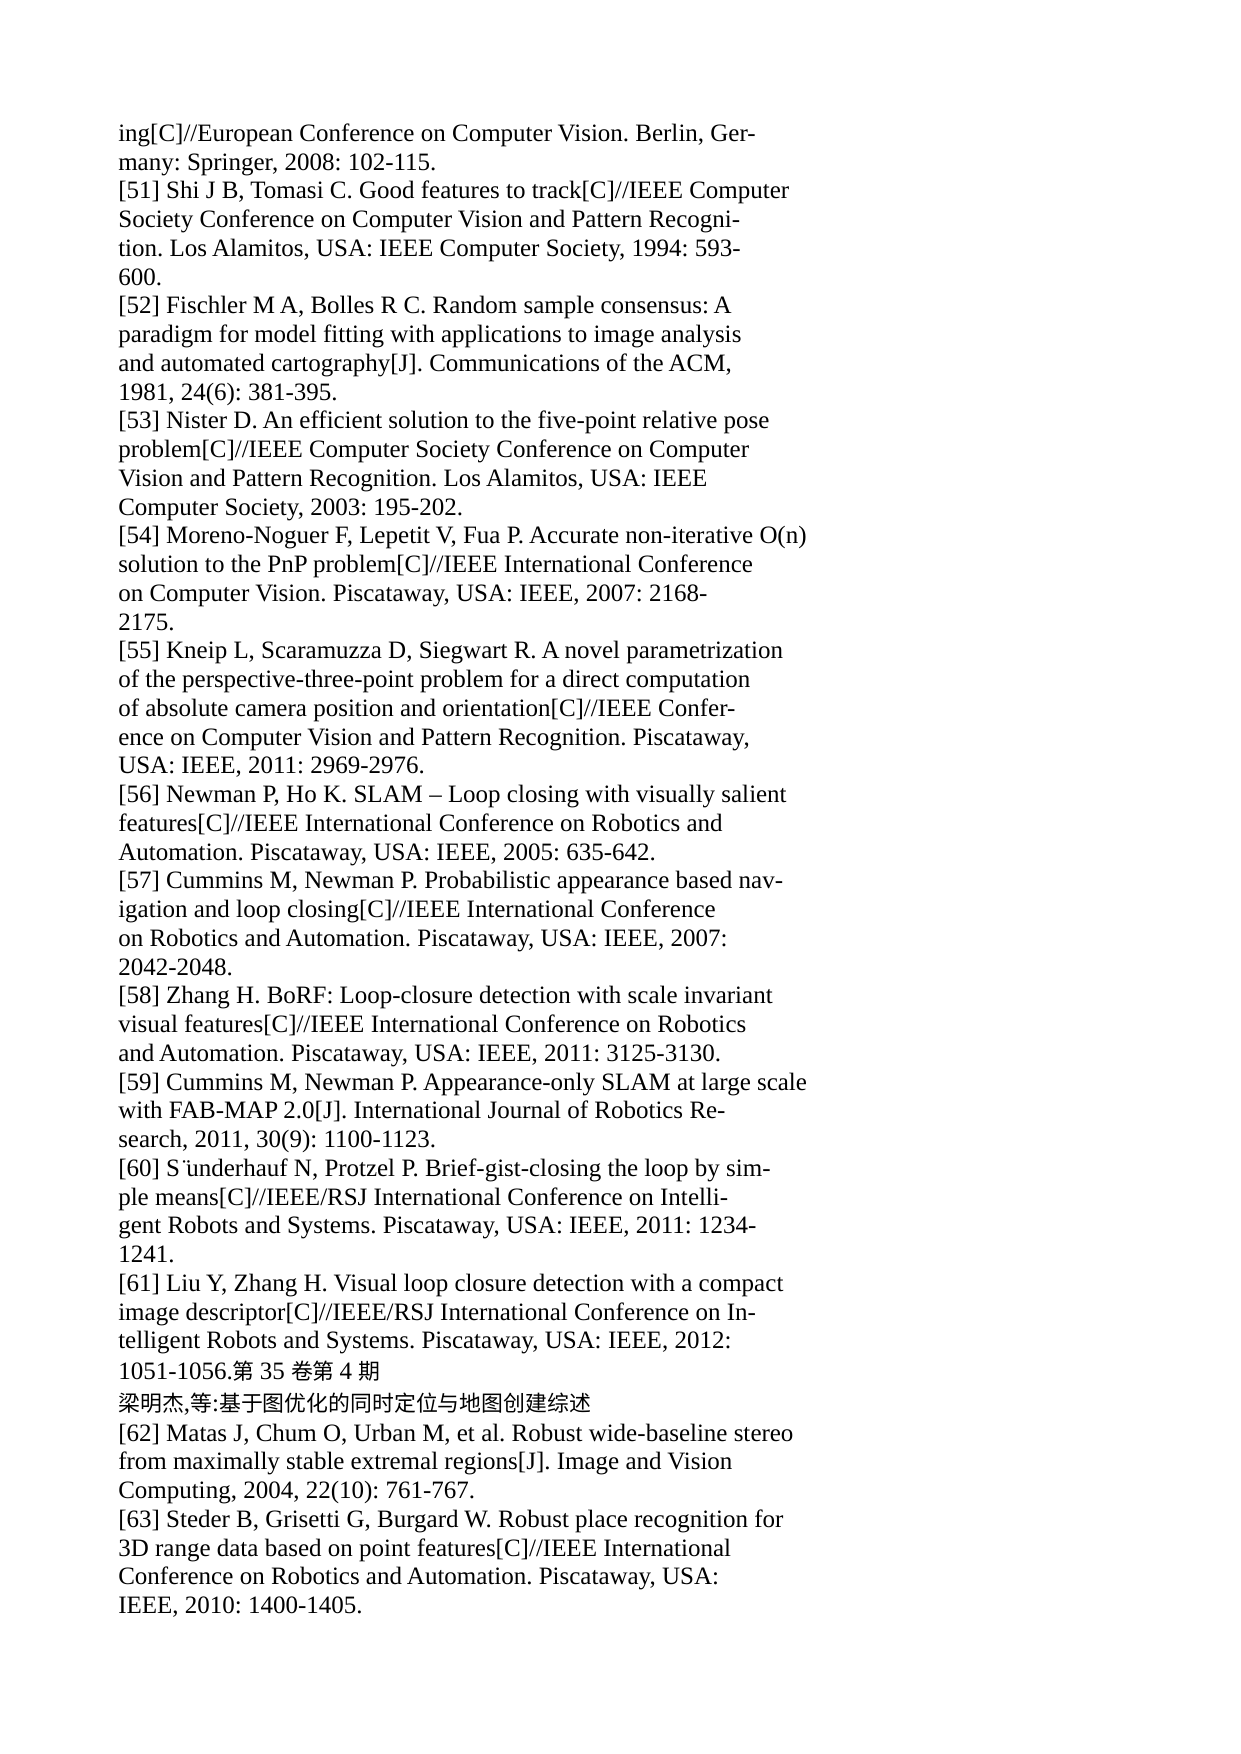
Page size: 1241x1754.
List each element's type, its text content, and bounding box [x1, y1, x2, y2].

text ing[C]//European Conference on Computer Vision. Berlin, Ger- [118, 118, 1122, 147]
text [57] Cummins M, Newman P. Probabilistic appearance based nav- [118, 866, 1122, 894]
text solution to the PnP problem[C]//IEEE International Conference [118, 549, 1122, 578]
text igation and loop closing[C]//IEEE International Conference [118, 894, 1122, 923]
text [55] Kneip L, Scaramuzza D, Siegwart R. A novel parametrization [118, 636, 1122, 664]
text on Robotics and Automation. Piscataway, USA: IEEE, 2007: [118, 923, 1122, 952]
text 1241. [118, 1239, 1122, 1268]
text problem[C]//IEEE Computer Society Conference on Computer [118, 434, 1122, 463]
text [59] Cummins M, Newman P. Appearance-only SLAM at large scale [118, 1067, 1122, 1096]
text 2175. [118, 607, 1122, 636]
text from maximally stable extremal regions[J]. Image and Vision [118, 1446, 1122, 1475]
text Society Conference on Computer Vision and Pattern Recogni- [118, 204, 1122, 233]
text [63] Steder B, Grisetti G, Burgard W. Robust place recognition for [118, 1504, 1122, 1533]
text [54] Moreno-Noguer F, Lepetit V, Fua P. Accurate non-iterative O(n) [118, 521, 1122, 549]
text 1051-1056.第 35 卷第 4 期 [118, 1354, 1122, 1386]
text 3D range data based on point features[C]//IEEE International [118, 1533, 1122, 1561]
text 600. [118, 262, 1122, 291]
text IEEE, 2010: 1400-1405. [118, 1590, 1122, 1619]
text [60] S ̈underhauf N, Protzel P. Brief-gist-closing the loop by sim- [118, 1153, 1122, 1182]
text and Automation. Piscataway, USA: IEEE, 2011: 3125-3130. [118, 1038, 1122, 1067]
text [51] Shi J B, Tomasi C. Good features to track[C]//IEEE Computer [118, 176, 1122, 204]
text [62] Matas J, Chum O, Urban M, et al. Robust wide-baseline stereo [118, 1418, 1122, 1446]
text image descriptor[C]//IEEE/RSJ International Conference on In- [118, 1297, 1122, 1326]
text [53] Nister D. An efficient solution to the five-point relative pose [118, 406, 1122, 434]
text with FAB-MAP 2.0[J]. International Journal of Robotics Re- [118, 1096, 1122, 1124]
text Vision and Pattern Recognition. Los Alamitos, USA: IEEE [118, 463, 1122, 492]
text ple means[C]//IEEE/RSJ International Conference on Intelli- [118, 1182, 1122, 1211]
text gent Robots and Systems. Piscataway, USA: IEEE, 2011: 1234- [118, 1211, 1122, 1239]
text 2042-2048. [118, 952, 1122, 981]
text paradigm for model fitting with applications to image analysis [118, 319, 1122, 348]
text features[C]//IEEE International Conference on Robotics and [118, 808, 1122, 837]
text telligent Robots and Systems. Piscataway, USA: IEEE, 2012: [118, 1326, 1122, 1354]
text Automation. Piscataway, USA: IEEE, 2005: 635-642. [118, 837, 1122, 866]
text visual features[C]//IEEE International Conference on Robotics [118, 1009, 1122, 1038]
text USA: IEEE, 2011: 2969-2976. [118, 751, 1122, 779]
text of absolute camera position and orientation[C]//IEEE Confer- [118, 693, 1122, 722]
text on Computer Vision. Piscataway, USA: IEEE, 2007: 2168- [118, 578, 1122, 607]
text [52] Fischler M A, Bolles R C. Random sample consensus: A [118, 291, 1122, 319]
text and automated cartography[J]. Communications of the ACM, [118, 348, 1122, 377]
text of the perspective-three-point problem for a direct computation [118, 664, 1122, 693]
text ence on Computer Vision and Pattern Recognition. Piscataway, [118, 722, 1122, 751]
text Conference on Robotics and Automation. Piscataway, USA: [118, 1561, 1122, 1590]
text [58] Zhang H. BoRF: Loop-closure detection with scale invariant [118, 981, 1122, 1009]
text Computing, 2004, 22(10): 761-767. [118, 1475, 1122, 1504]
text tion. Los Alamitos, USA: IEEE Computer Society, 1994: 593- [118, 233, 1122, 262]
text [61] Liu Y, Zhang H. Visual loop closure detection with a compact [118, 1268, 1122, 1297]
text 梁明杰,等:基于图优化的同时定位与地图创建综述 [118, 1386, 1122, 1418]
text 1981, 24(6): 381-395. [118, 377, 1122, 406]
text search, 2011, 30(9): 1100-1123. [118, 1124, 1122, 1153]
text [56] Newman P, Ho K. SLAM – Loop closing with visually salient [118, 779, 1122, 808]
text Computer Society, 2003: 195-202. [118, 492, 1122, 521]
text many: Springer, 2008: 102-115. [118, 147, 1122, 176]
